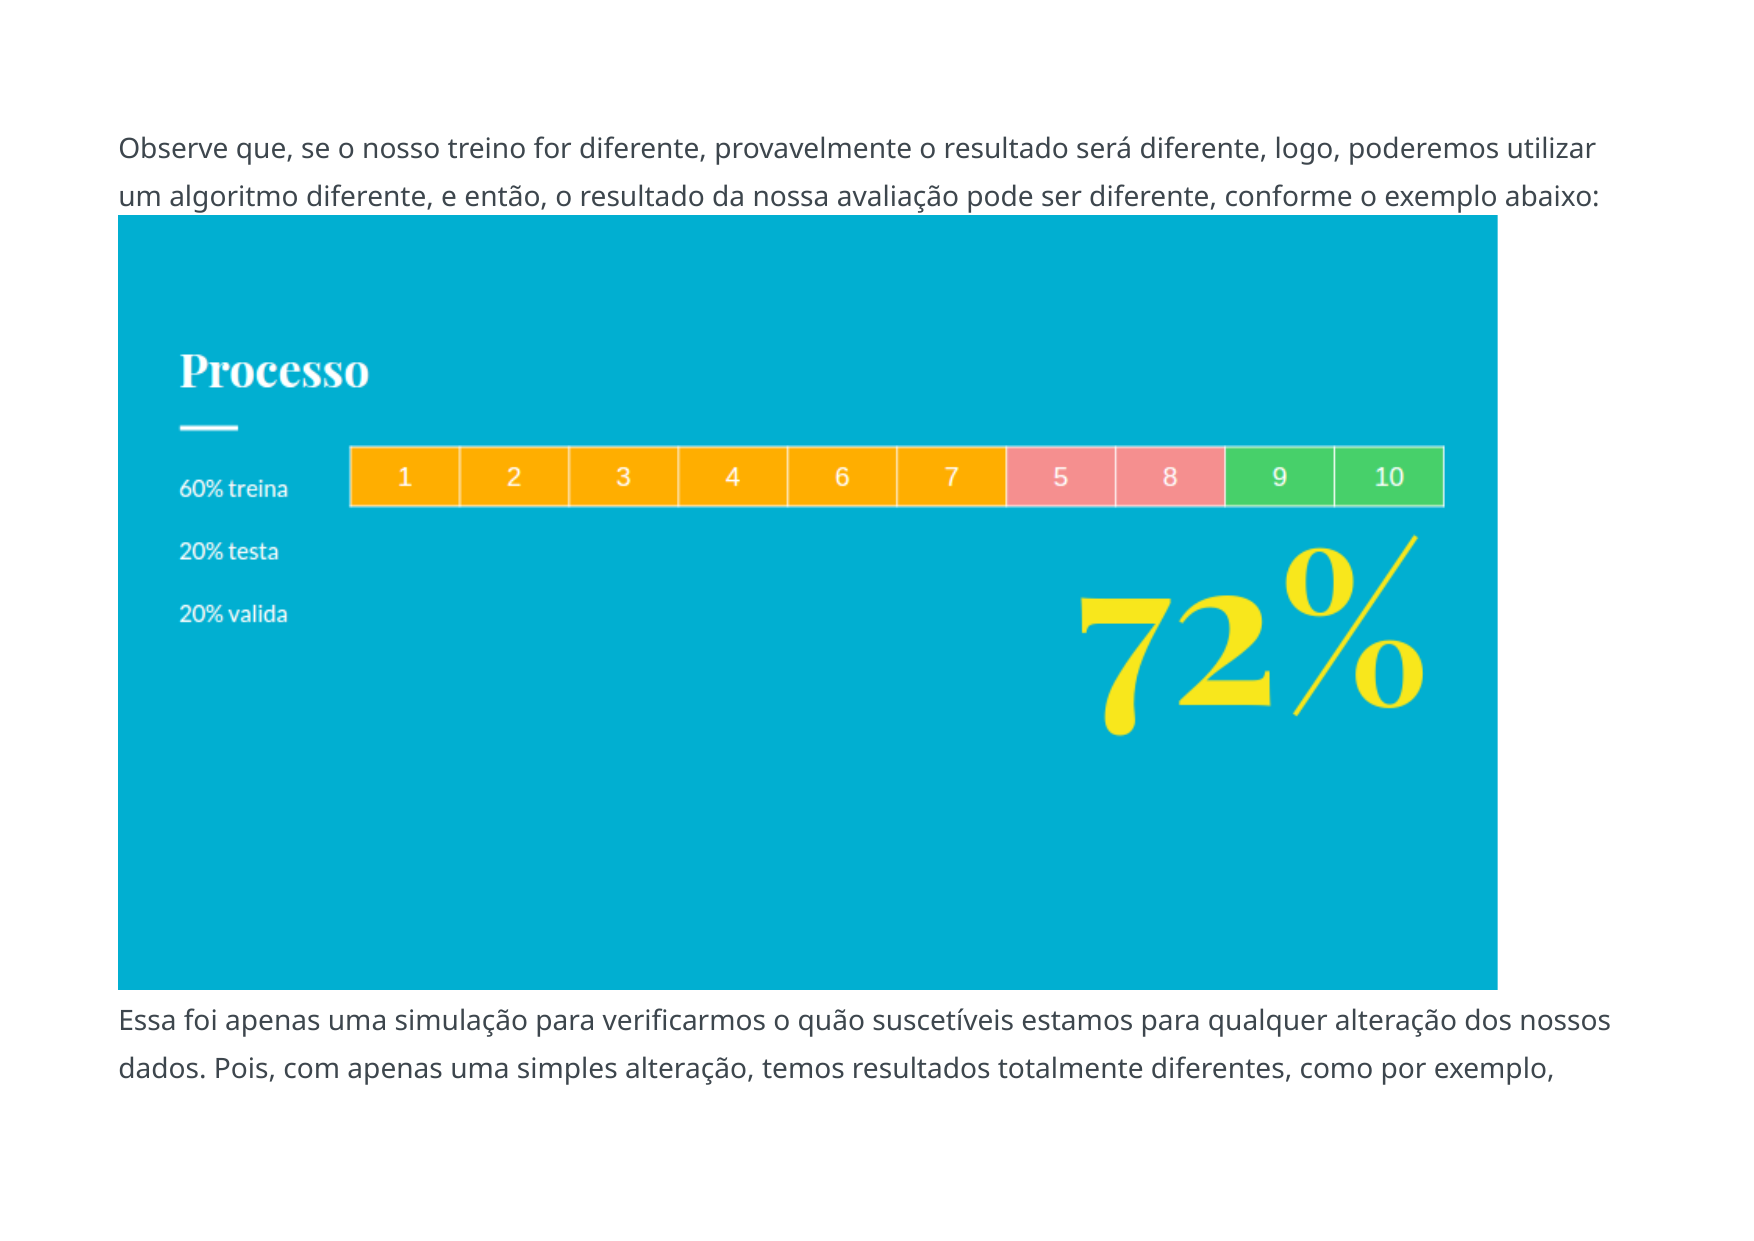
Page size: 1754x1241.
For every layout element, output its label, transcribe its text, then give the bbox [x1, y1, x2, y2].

picture [118, 215, 1498, 990]
text Observe que, se o nosso treino for diferente, provavelmente o resultado será diferente, logo, poderemos utilizar um algoritmo diferente, e então, o resultado da nossa avaliação pode ser diferente, conforme o exemplo abaixo: [118, 118, 1636, 215]
text Essa foi apenas uma simulação para verificarmos o quão suscetíveis estamos para qualquer alteração dos nossos dados. Pois, com apenas uma simples alteração, temos resultados totalmente diferentes, como por exemplo, [118, 990, 1636, 1087]
